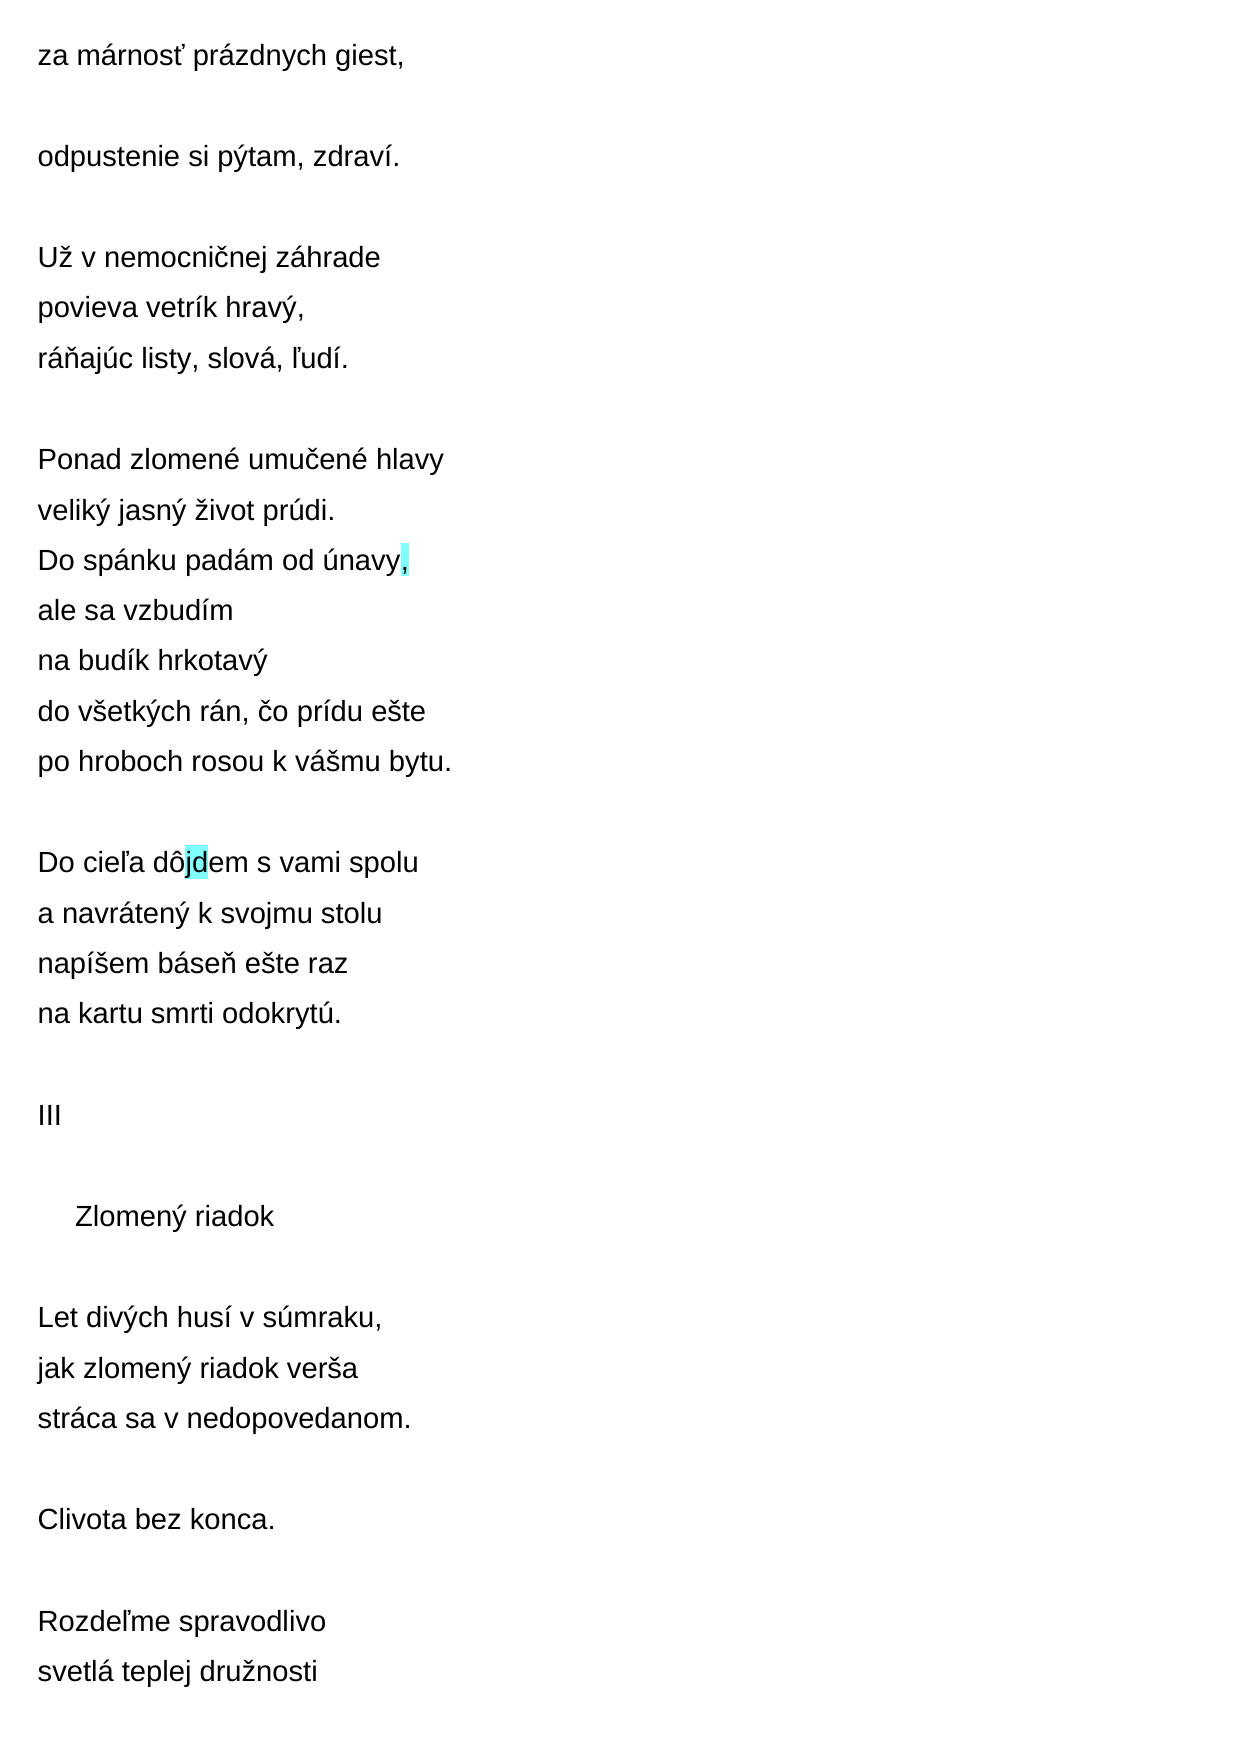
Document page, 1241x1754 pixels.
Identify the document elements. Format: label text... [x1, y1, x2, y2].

text a navrátený k svojmu stolu [37, 896, 1136, 929]
text povieva vetrík hravý, [37, 291, 1136, 324]
text Do spánku padám od únavy, [37, 543, 1136, 576]
text veliký jasný život prúdi. [37, 492, 1136, 526]
text odpustenie si pýtam, zdraví. [37, 139, 1136, 172]
text Let divých husí v súmraku, [37, 1300, 1136, 1334]
text napíšem báseň ešte raz [37, 946, 1136, 979]
subtitle Zlomený riadok [37, 1199, 1136, 1233]
text ale sa vzbudím [37, 593, 1136, 627]
text svetlá teplej družnosti [37, 1654, 1136, 1688]
text ráňajúc listy, slová, ľudí. [37, 341, 1136, 374]
text jak zlomený riadok verša [37, 1351, 1136, 1384]
text stráca sa v nedopovedanom. [37, 1401, 1136, 1434]
text Clivota bez konca. [37, 1502, 1136, 1536]
text na budík hrkotavý [37, 643, 1136, 677]
text za márnosť prázdnych giest, [37, 37, 1136, 71]
text Do cieľa dôjdem s vami spolu [37, 845, 1136, 879]
text Už v nemocničnej záhrade [37, 240, 1136, 274]
text Rozdeľme spravodlivo [37, 1604, 1136, 1637]
text do všetkých rán, čo prídu ešte [37, 694, 1136, 727]
text Ponad zlomené umučené hlavy [37, 442, 1136, 476]
text III [37, 1098, 1136, 1131]
text po hroboch rosou k vášmu bytu. [37, 744, 1136, 778]
text na kartu smrti odokrytú. [37, 996, 1136, 1030]
